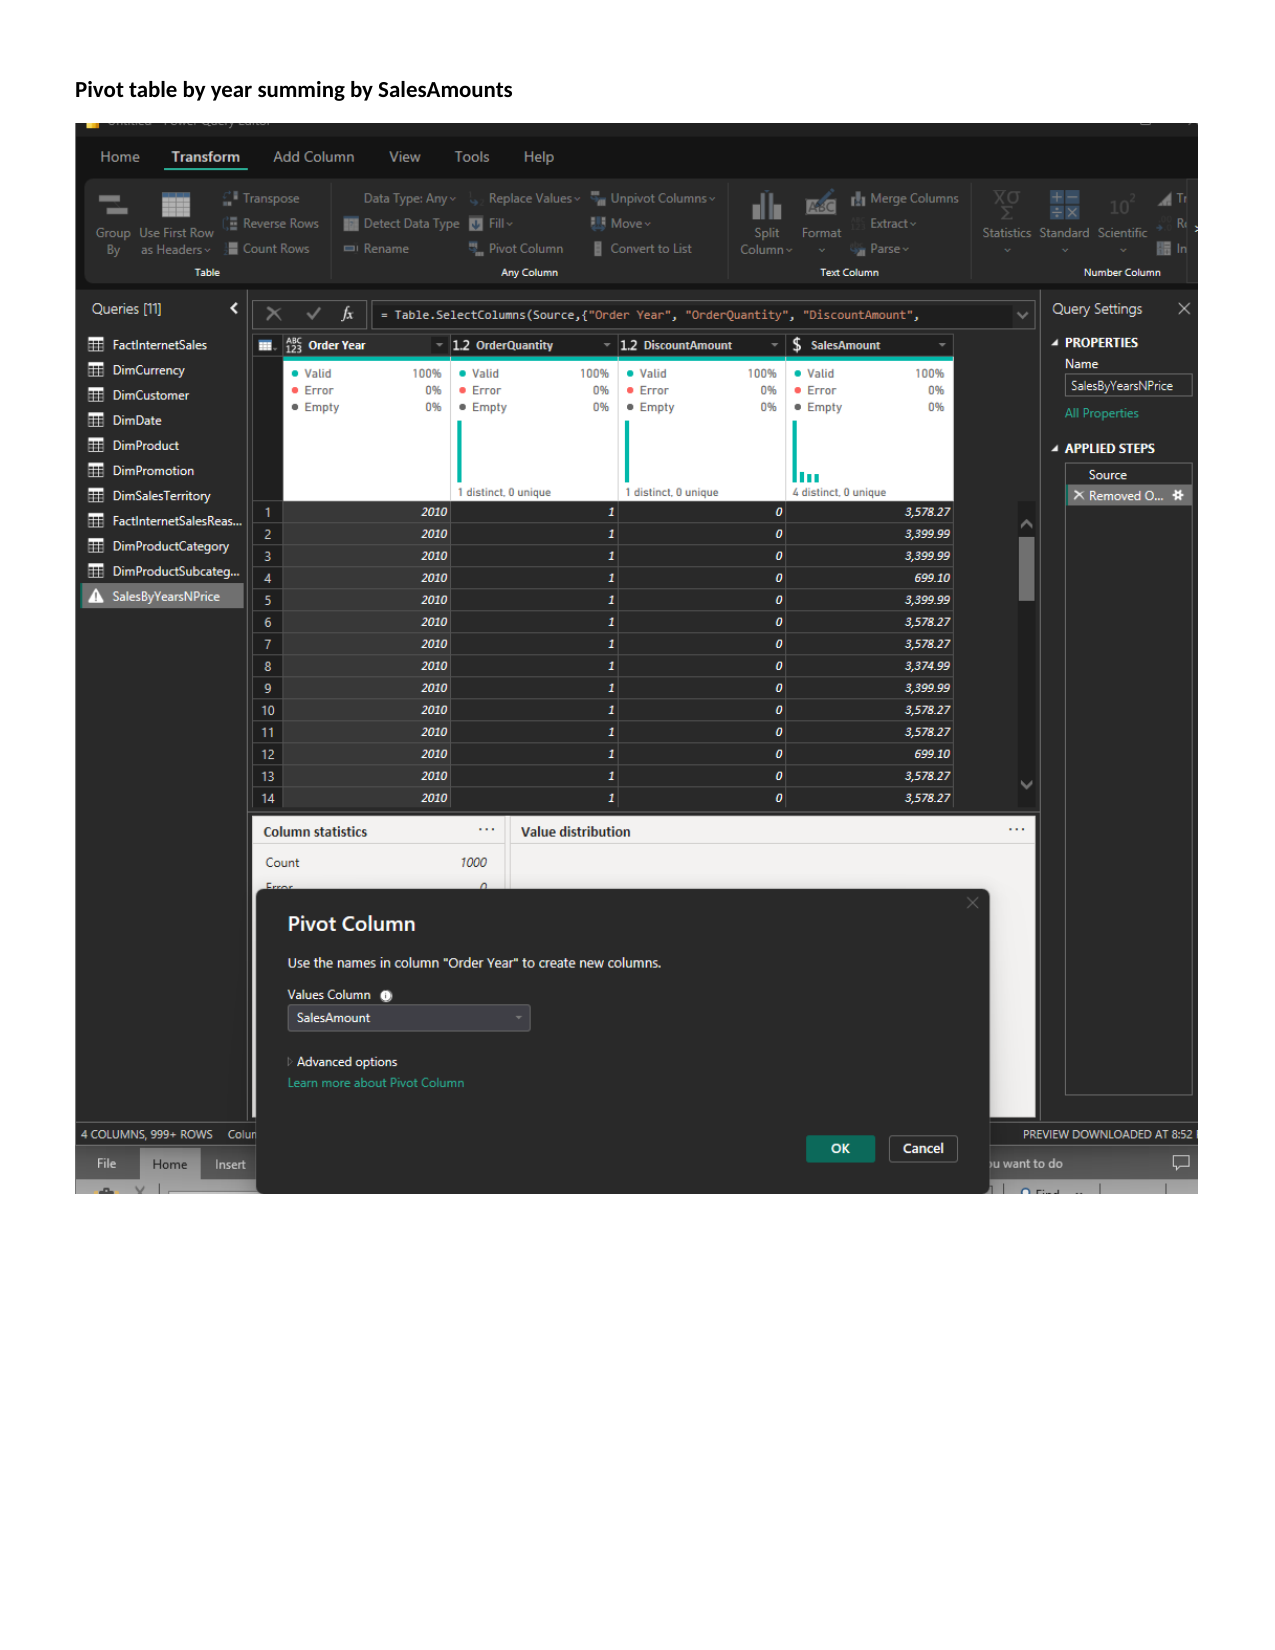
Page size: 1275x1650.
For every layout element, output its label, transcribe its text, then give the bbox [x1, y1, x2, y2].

text Pivot table by year summing by SalesAmounts [75, 75, 1200, 103]
